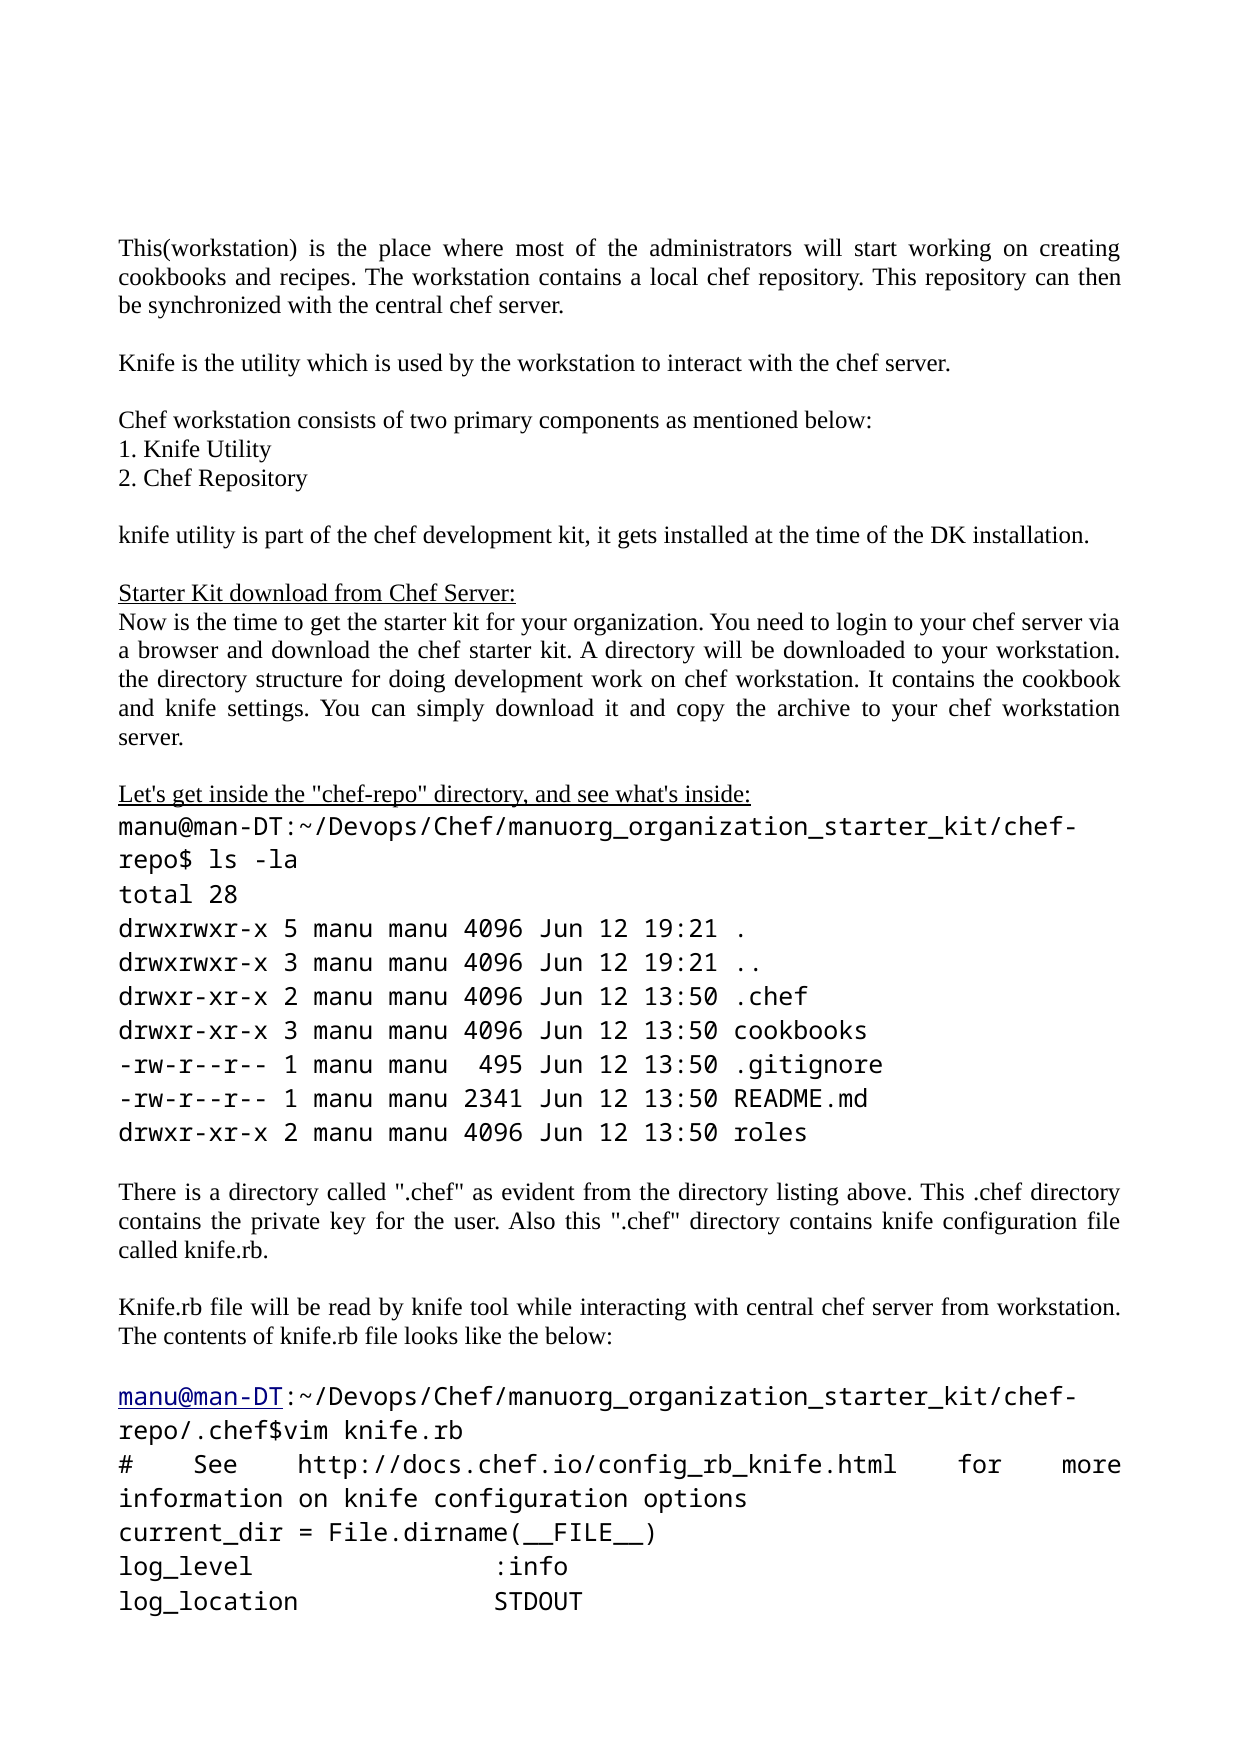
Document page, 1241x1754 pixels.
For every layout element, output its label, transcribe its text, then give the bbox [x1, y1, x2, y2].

text manu@man-DT:~/Devops/Chef/manuorg_organization_starter_kit/chef-repo$ ls -la [118, 808, 1122, 876]
text Knife is the utility which is used by the workstation to interact with the chef server. [118, 348, 1122, 377]
text There is a directory called ".chef" as evident from the directory listing above. This .chef directory contains the private key for the user. Also this ".chef" directory contains knife configuration file called knife.rb. [118, 1177, 1122, 1264]
text log_level :info [118, 1549, 1122, 1583]
text drwxr-xr-x 3 manu manu 4096 Jun 12 13:50 cookbooks [118, 1012, 1122, 1047]
text log_location STDOUT [118, 1583, 1122, 1617]
text total 28 [118, 876, 1122, 910]
text 1. Knife Utility [118, 434, 1122, 463]
text This(workstation) is the place where most of the administrators will start working on creating cookbooks and recipes. The workstation contains a local chef repository. This repository can then be synchronized with the central chef server. [118, 233, 1122, 319]
text Starter Kit download from Chef Server: [118, 578, 1122, 607]
text # See http://docs.chef.io/config_rb_knife.html for more information on knife configuration options [118, 1447, 1122, 1515]
text 2. Chef Repository [118, 463, 1122, 492]
text drwxrwxr-x 5 manu manu 4096 Jun 12 19:21 . [118, 910, 1122, 944]
text Knife.rb file will be read by knife tool while interacting with central chef server from workstation. The contents of knife.rb file looks like the below: [118, 1292, 1122, 1350]
text drwxrwxr-x 3 manu manu 4096 Jun 12 19:21 .. [118, 944, 1122, 978]
text Let's get inside the "chef-repo" directory, and see what's inside: [118, 779, 1122, 808]
text current_dir = File.dirname(__FILE__) [118, 1515, 1122, 1549]
text Now is the time to get the starter kit for your organization. You need to login to your chef server via a browser and download the chef starter kit. A directory will be downloaded to your workstation. the directory structure for doing development work on chef workstation. It contains the cookbook and knife settings. You can simply download it and copy the archive to your chef workstation server. [118, 607, 1122, 751]
text -rw-r--r-- 1 manu manu 495 Jun 12 13:50 .gitignore [118, 1047, 1122, 1081]
text manu@man-DT:~/Devops/Chef/manuorg_organization_starter_kit/chef-repo/.chef$vim knife.rb [118, 1379, 1122, 1447]
text Chef workstation consists of two primary components as mentioned below: [118, 406, 1122, 434]
text drwxr-xr-x 2 manu manu 4096 Jun 12 13:50 .chef [118, 978, 1122, 1012]
text drwxr-xr-x 2 manu manu 4096 Jun 12 13:50 roles [118, 1115, 1122, 1149]
text knife utility is part of the chef development kit, it gets installed at the time of the DK installation. [118, 521, 1122, 549]
text -rw-r--r-- 1 manu manu 2341 Jun 12 13:50 README.md [118, 1081, 1122, 1115]
